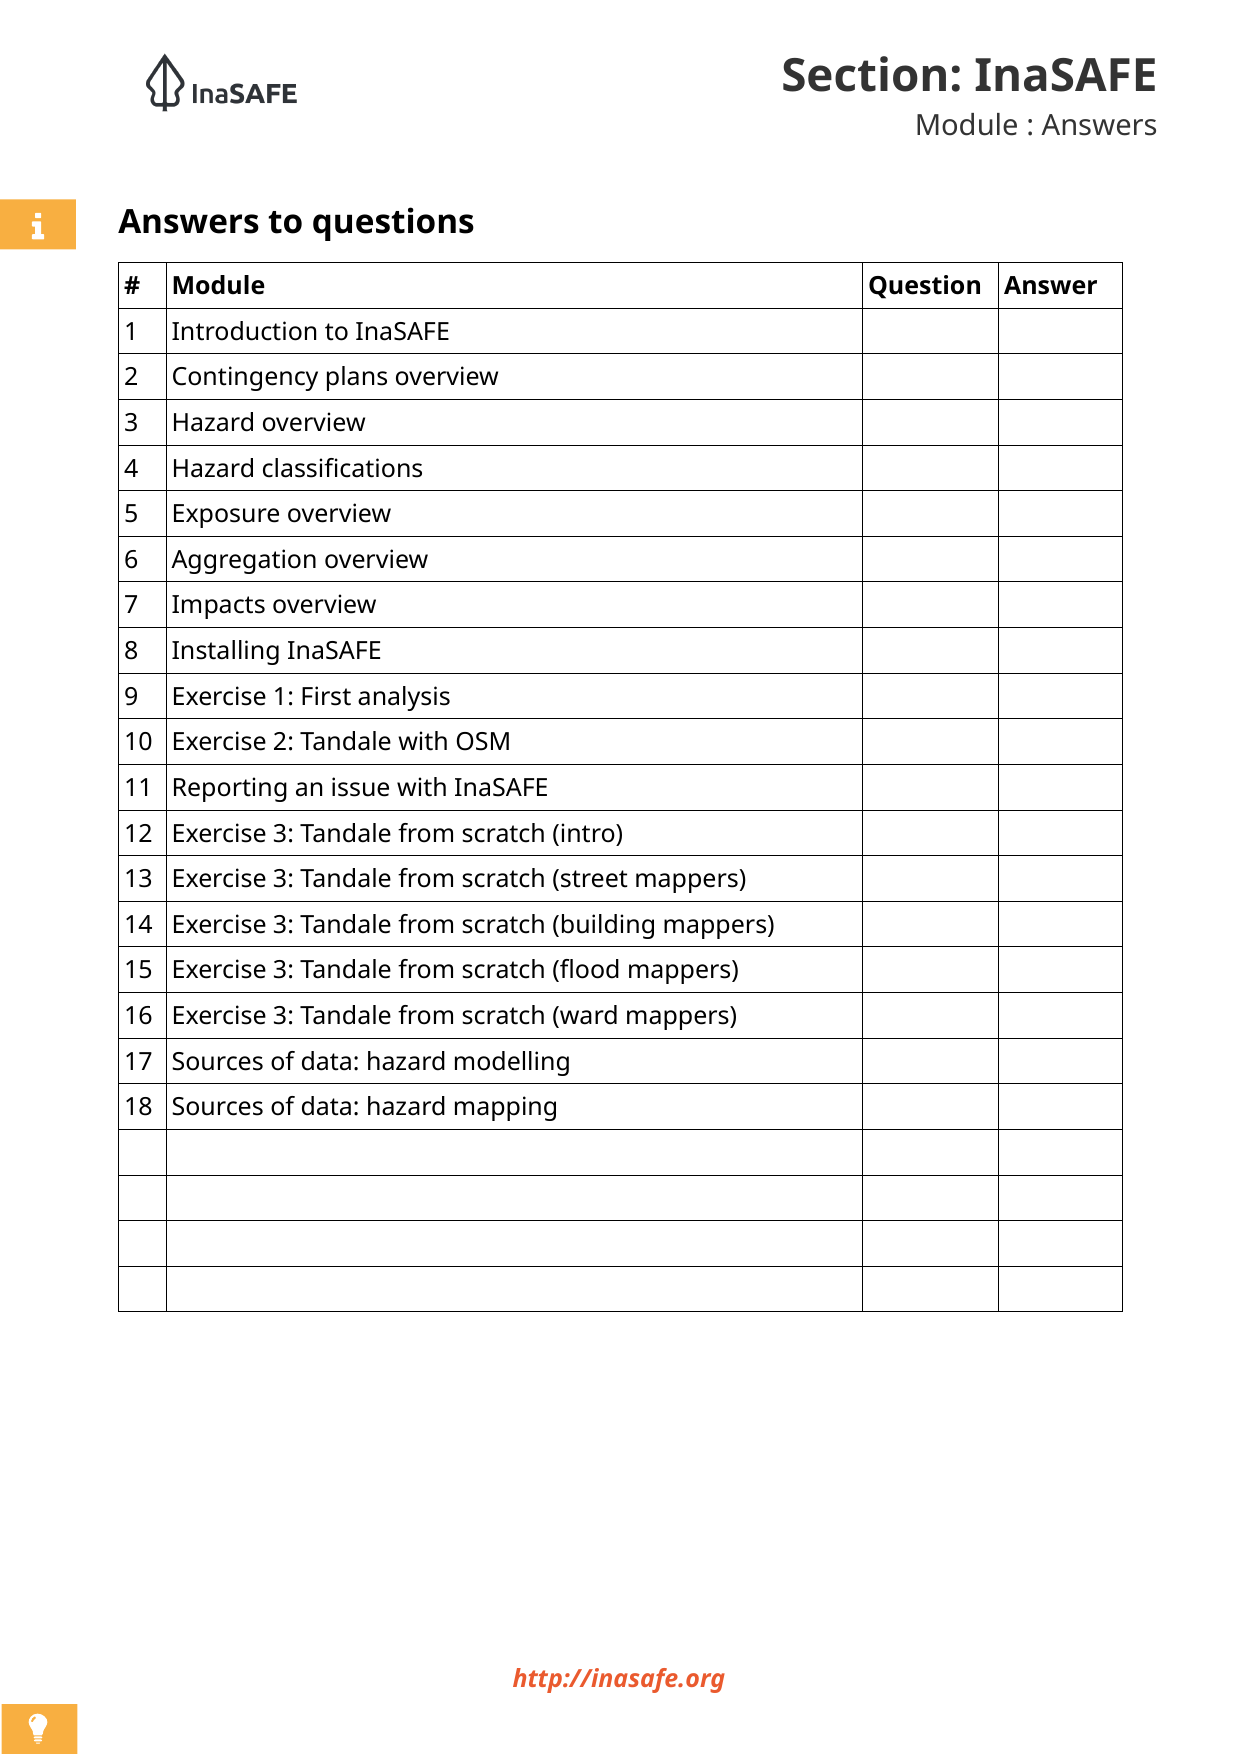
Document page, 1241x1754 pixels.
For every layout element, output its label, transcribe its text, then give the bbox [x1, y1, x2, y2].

table_cell Exercise 2: Tandale with OSM [167, 719, 862, 764]
table_cell 2 [119, 354, 166, 399]
table_cell [999, 1130, 1122, 1174]
table_cell [119, 1176, 166, 1220]
table_cell [863, 1039, 998, 1083]
table_cell 11 [119, 765, 166, 809]
table_cell [863, 628, 998, 673]
table_cell [999, 811, 1122, 855]
table_header # [119, 263, 166, 308]
table_cell 13 [119, 856, 166, 901]
table_cell [999, 446, 1122, 490]
table_cell Exercise 1: First analysis [167, 674, 862, 718]
table_cell [999, 354, 1122, 399]
table_cell Sources of data: hazard mapping [167, 1084, 862, 1129]
table_cell [167, 1176, 862, 1220]
table_cell Sources of data: hazard modelling [167, 1039, 862, 1083]
table_cell [863, 902, 998, 946]
table_cell Introduction to InaSAFE [167, 309, 862, 353]
table_cell 14 [119, 902, 166, 946]
table_cell [863, 1084, 998, 1129]
table_cell 16 [119, 993, 166, 1038]
table_cell 12 [119, 811, 166, 855]
table_cell [999, 856, 1122, 901]
table_cell [999, 491, 1122, 536]
table_cell 10 [119, 719, 166, 764]
table_cell [999, 765, 1122, 809]
table_cell 1 [119, 309, 166, 353]
table_cell 7 [119, 582, 166, 627]
table_cell [999, 309, 1122, 353]
table_cell [863, 811, 998, 855]
table_cell 18 [119, 1084, 166, 1129]
table_cell [863, 719, 998, 764]
table_cell Contingency plans overview [167, 354, 862, 399]
table_cell [863, 947, 998, 992]
table_cell Exercise 3: Tandale from scratch (building mappers) [167, 902, 862, 946]
table_cell [999, 902, 1122, 946]
table_header Module [167, 263, 862, 308]
table_cell [167, 1267, 862, 1311]
subtitle Answers to questions [118, 198, 1122, 243]
table_cell 9 [119, 674, 166, 718]
table_cell [119, 1267, 166, 1311]
table_cell [863, 1221, 998, 1266]
table_cell [999, 1267, 1122, 1311]
table_cell [863, 354, 998, 399]
table_cell 6 [119, 537, 166, 581]
table_cell Installing InaSAFE [167, 628, 862, 673]
table_cell [999, 1084, 1122, 1129]
table_cell [863, 400, 998, 444]
table_cell Exercise 3: Tandale from scratch (intro) [167, 811, 862, 855]
table_cell Exercise 3: Tandale from scratch (street mappers) [167, 856, 862, 901]
table_cell [999, 674, 1122, 718]
table_cell [863, 1267, 998, 1311]
table_cell [863, 309, 998, 353]
table_cell Impacts overview [167, 582, 862, 627]
table_cell [863, 856, 998, 901]
table_cell [863, 491, 998, 536]
table_cell [119, 1221, 166, 1266]
table_cell [999, 947, 1122, 992]
table_cell 5 [119, 491, 166, 536]
table_cell Hazard overview [167, 400, 862, 444]
table_cell [863, 674, 998, 718]
table_cell [863, 1130, 998, 1174]
table_cell [999, 1176, 1122, 1220]
table_cell Hazard classifications [167, 446, 862, 490]
table_cell [863, 582, 998, 627]
table_cell [863, 993, 998, 1038]
table_cell Exercise 3: Tandale from scratch (flood mappers) [167, 947, 862, 992]
table_cell [863, 537, 998, 581]
table_cell [999, 628, 1122, 673]
table_cell Exposure overview [167, 491, 862, 536]
table_cell [999, 993, 1122, 1038]
table_cell 17 [119, 1039, 166, 1083]
table_cell [863, 446, 998, 490]
table_cell 8 [119, 628, 166, 673]
table_cell [863, 1176, 998, 1220]
table_cell [999, 582, 1122, 627]
table_cell Exercise 3: Tandale from scratch (ward mappers) [167, 993, 862, 1038]
table_cell Aggregation overview [167, 537, 862, 581]
table_cell [999, 719, 1122, 764]
table_cell [167, 1130, 862, 1174]
table_cell [999, 400, 1122, 444]
table_cell [999, 537, 1122, 581]
picture [126, 35, 322, 131]
table_cell [999, 1221, 1122, 1266]
table_header Answer [999, 263, 1122, 308]
table_header Question [863, 263, 998, 308]
table_cell [119, 1130, 166, 1174]
table_cell [167, 1221, 862, 1266]
table_cell 4 [119, 446, 166, 490]
table_cell 15 [119, 947, 166, 992]
table_cell 3 [119, 400, 166, 444]
table_cell Reporting an issue with InaSAFE [167, 765, 862, 809]
table_cell [999, 1039, 1122, 1083]
table_cell [863, 765, 998, 809]
